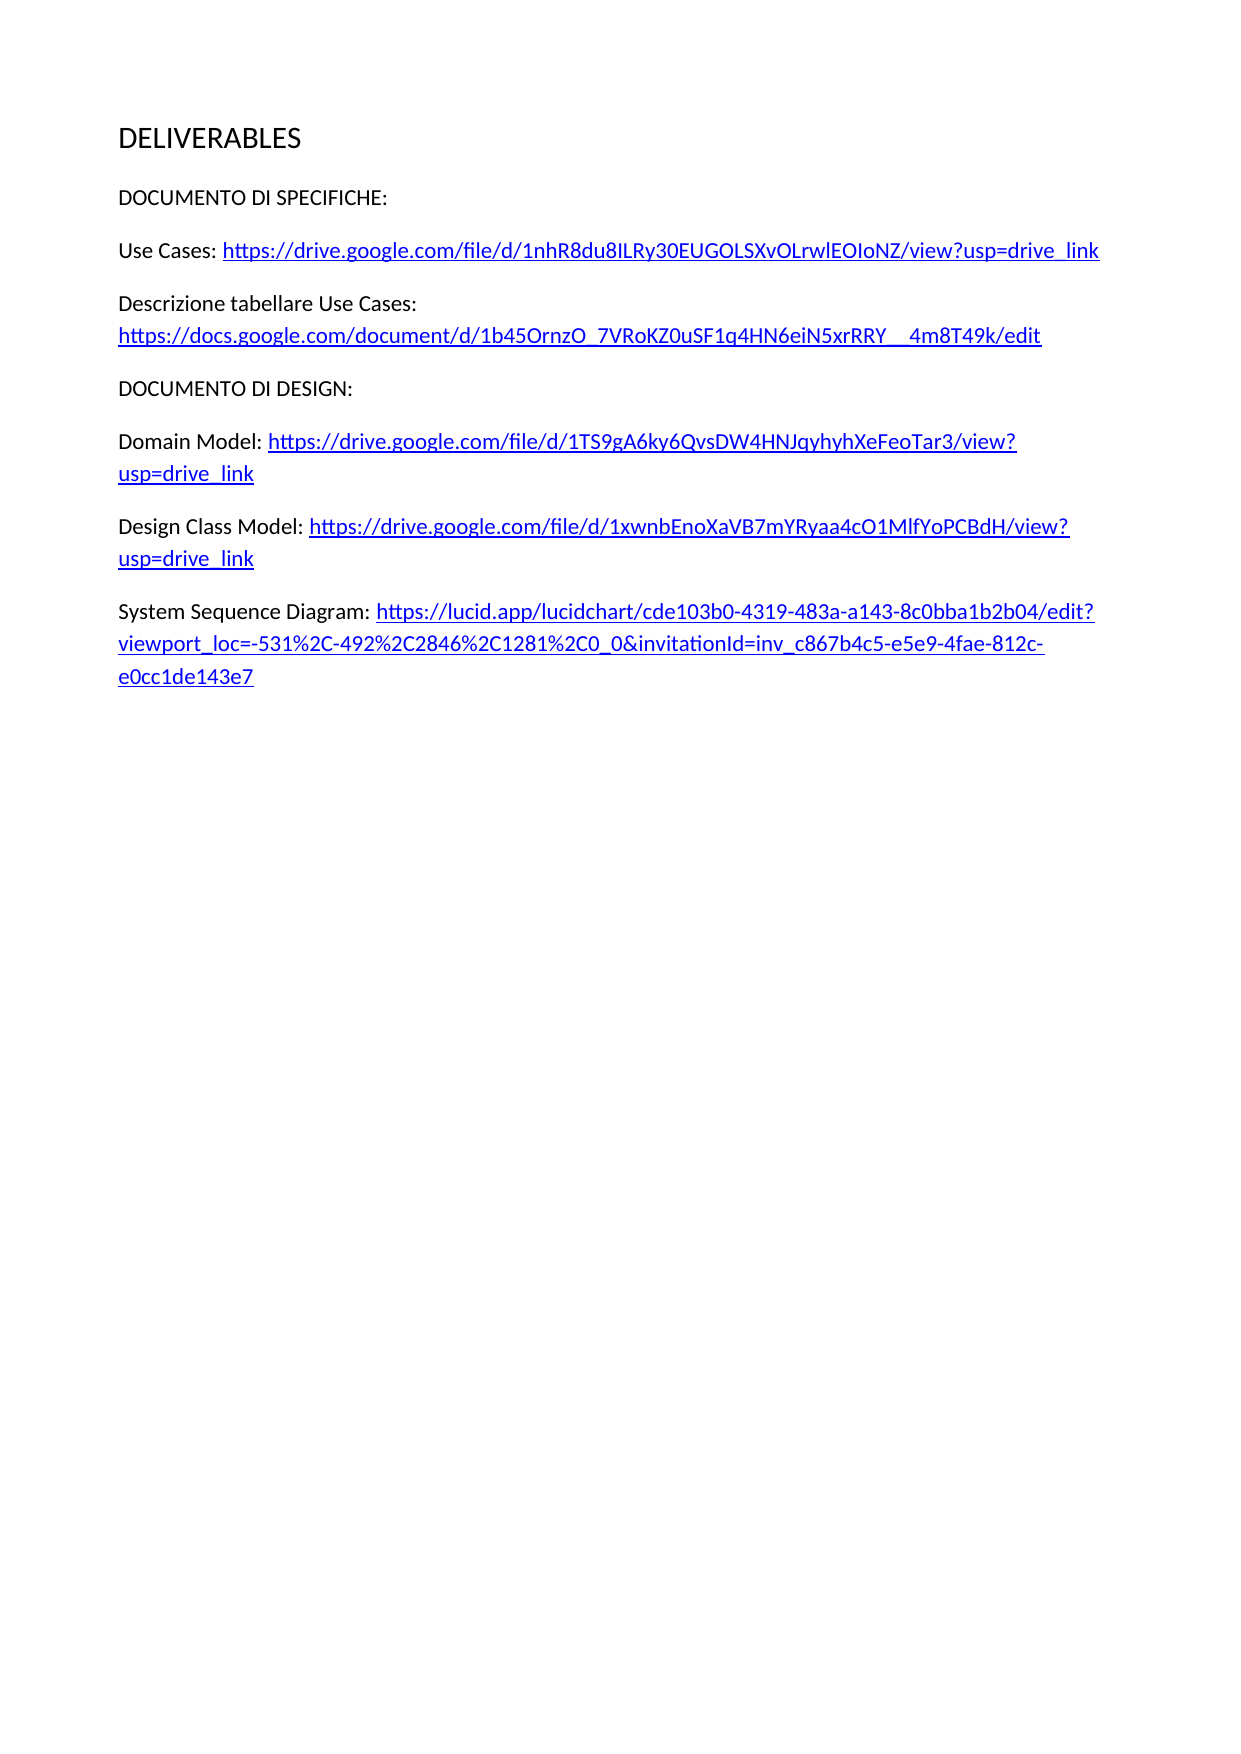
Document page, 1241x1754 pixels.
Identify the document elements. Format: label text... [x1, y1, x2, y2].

text Design Class Model: https://drive.google.com/file/d/1xwnbEnoXaVB7mYRyaa4cO1MlfYoPCBdH/view?usp=drive_link [118, 512, 1122, 572]
text System Sequence Diagram: https://lucid.app/lucidchart/cde103b0-4319-483a-a143-8c0bba1b2b04/edit?viewport_loc=-531%2C-492%2C2846%2C1281%2C0_0&invitationId=inv_c867b4c5-e5e9-4fae-812c-e0cc1de143e7 [118, 597, 1122, 690]
text DOCUMENTO DI DESIGN: [118, 374, 1122, 402]
text Use Cases: https://drive.google.com/file/d/1nhR8du8ILRy30EUGOLSXvOLrwlEOIoNZ/view?usp=drive_link [118, 236, 1122, 264]
text DELIVERABLES [118, 118, 1122, 156]
text DOCUMENTO DI SPECIFICHE: [118, 183, 1122, 211]
text Descrizione tabellare Use Cases: https://docs.google.com/document/d/1b45OrnzO_7VRoKZ0uSF1q4HN6eiN5xrRRY__4m8T49k/edit [118, 289, 1122, 349]
text Domain Model: https://drive.google.com/file/d/1TS9gA6ky6QvsDW4HNJqyhyhXeFeoTar3/view?usp=drive_link [118, 427, 1122, 487]
